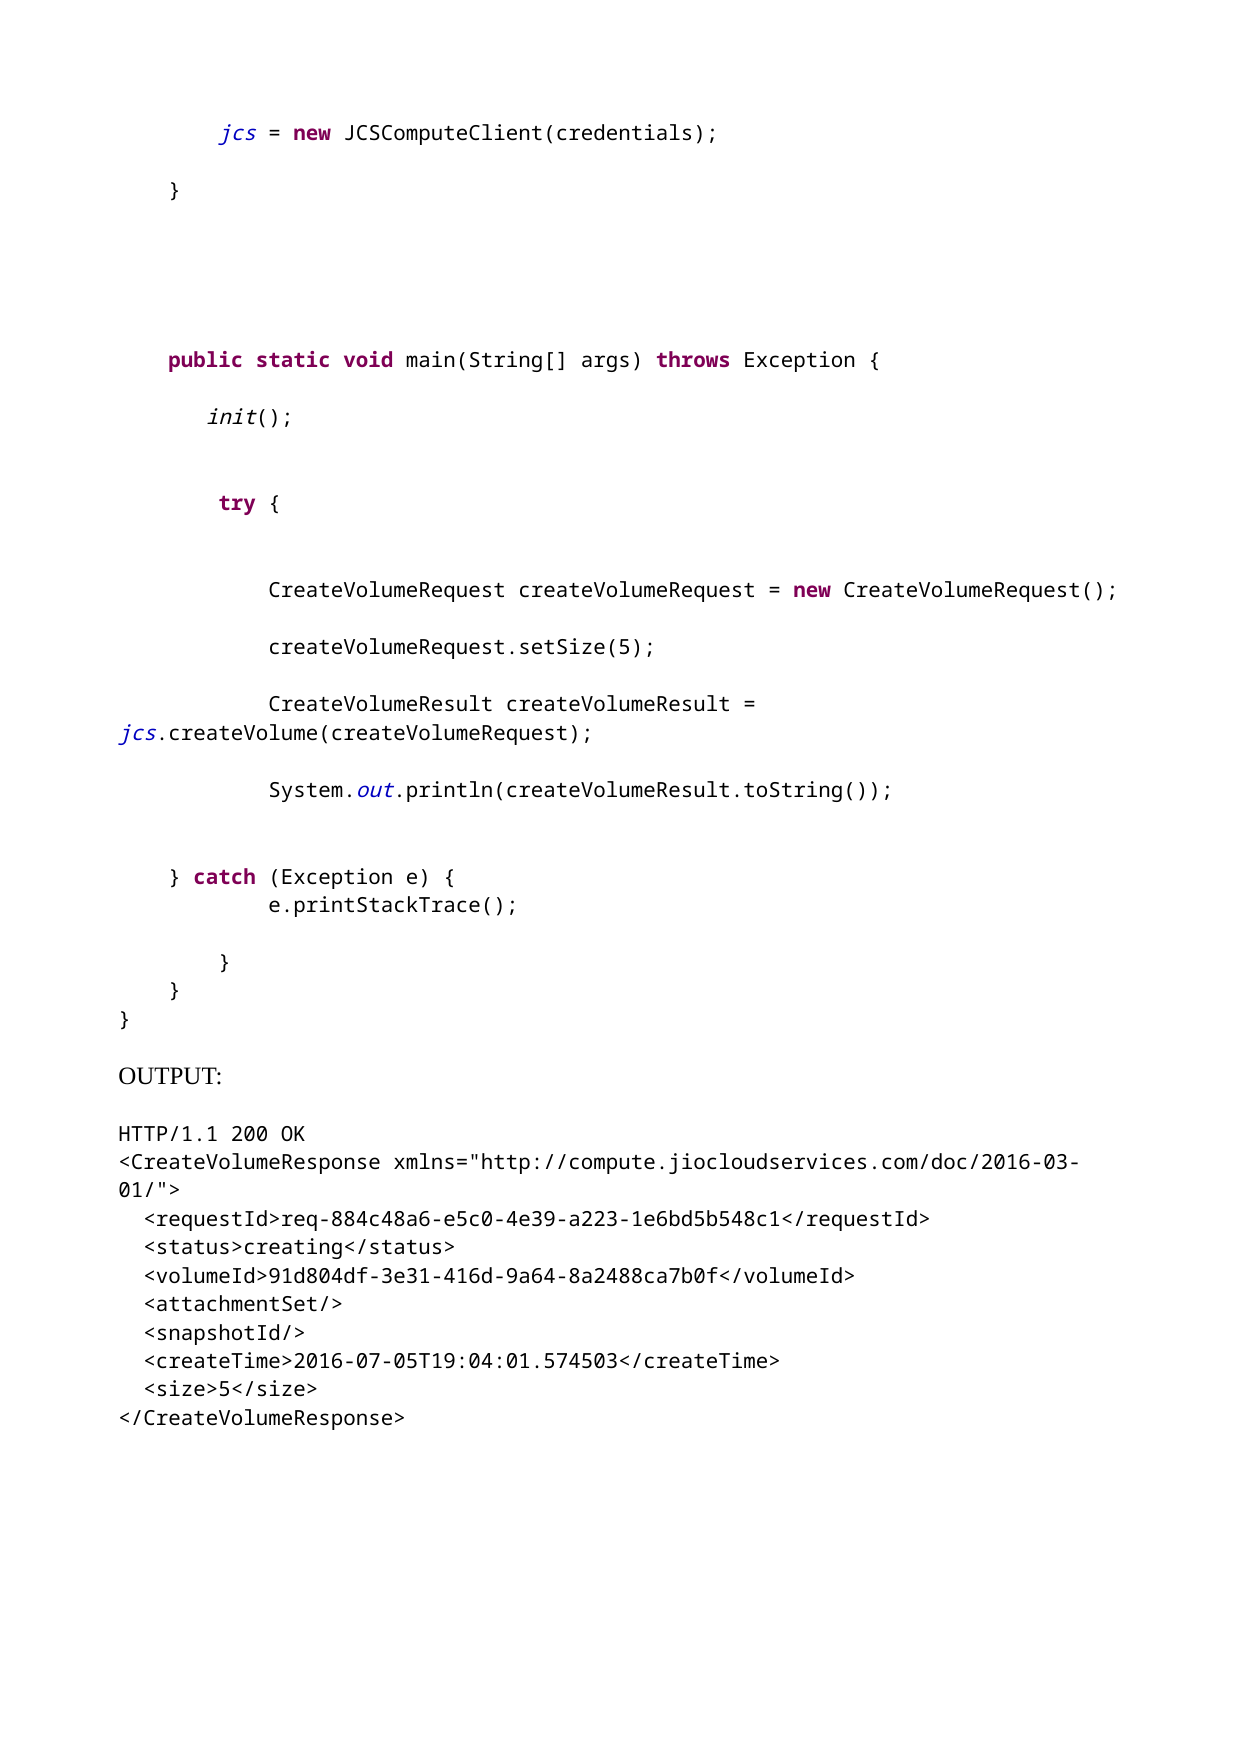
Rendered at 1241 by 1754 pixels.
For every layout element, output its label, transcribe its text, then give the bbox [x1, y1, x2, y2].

text init(); [118, 402, 1122, 431]
text } catch (Exception e) { [118, 861, 1122, 890]
text jcs = new JCSComputeClient(credentials); [118, 118, 1122, 147]
text } [118, 1004, 1122, 1032]
text <requestId>req-884c48a6-e5c0-4e39-a223-1e6bd5b548c1</requestId> [118, 1204, 1122, 1232]
text HTTP/1.1 200 OK [118, 1119, 1122, 1147]
text CreateVolumeRequest createVolumeRequest = new CreateVolumeRequest(); [118, 574, 1122, 603]
text public static void main(String[] args) throws Exception { [118, 346, 1122, 374]
text <snapshotId/> [118, 1318, 1122, 1346]
text } [118, 947, 1122, 976]
text <size>5</size> [118, 1374, 1122, 1403]
text createVolumeRequest.setSize(5); [118, 632, 1122, 660]
text CreateVolumeResult createVolumeResult = jcs.createVolume(createVolumeRequest); [118, 689, 1122, 746]
text try { [118, 488, 1122, 516]
text <CreateVolumeResponse xmlns="http://compute.jiocloudservices.com/doc/2016-03-01/"> [118, 1147, 1122, 1204]
text e.printStackTrace(); [118, 890, 1122, 919]
text <status>creating</status> [118, 1232, 1122, 1261]
text </CreateVolumeResponse> [118, 1403, 1122, 1431]
text <attachmentSet/> [118, 1289, 1122, 1318]
text System.out.println(createVolumeResult.toString()); [118, 775, 1122, 803]
text <volumeId>91d804df-3e31-416d-9a64-8a2488ca7b0f</volumeId> [118, 1261, 1122, 1289]
text OUTPUT: [118, 1061, 1122, 1090]
text <createTime>2016-07-05T19:04:01.574503</createTime> [118, 1346, 1122, 1374]
text } [118, 976, 1122, 1004]
text } [118, 175, 1122, 203]
